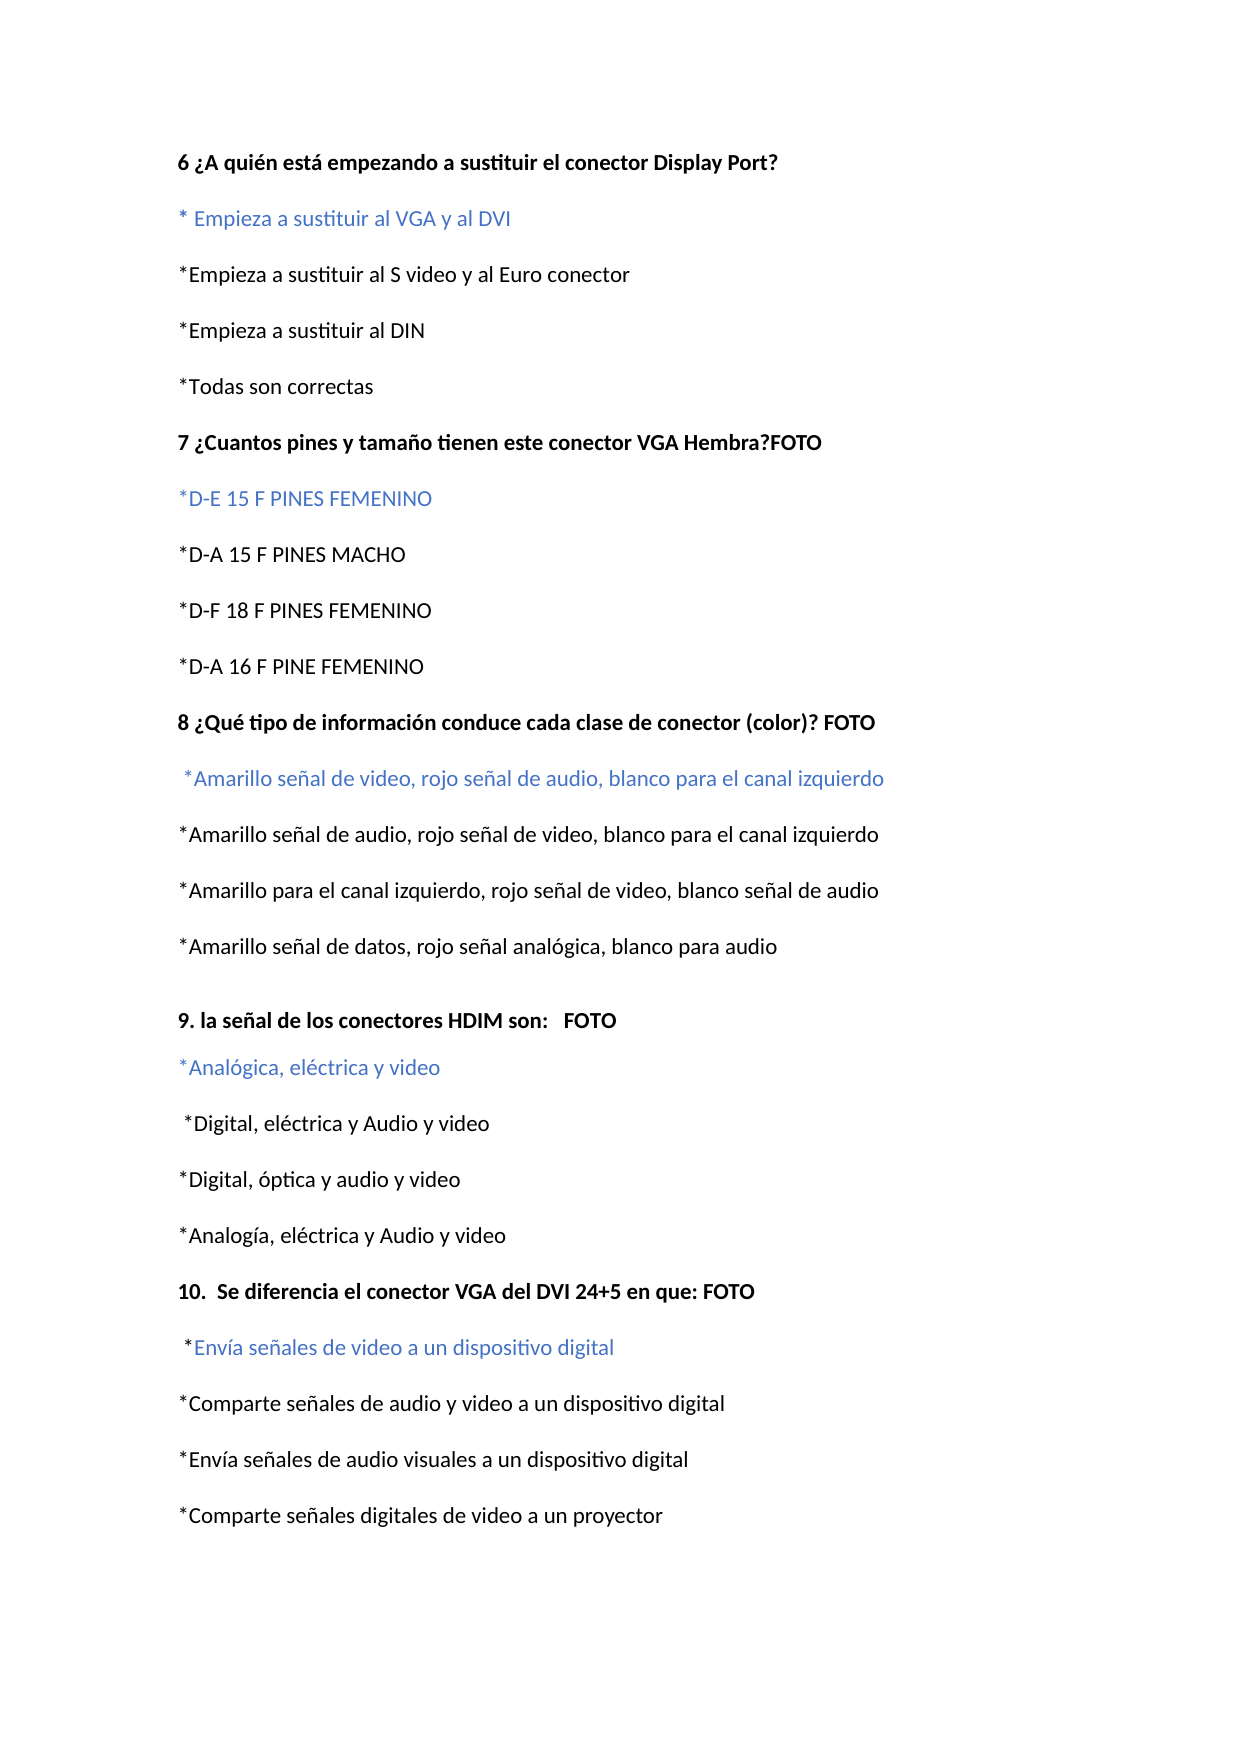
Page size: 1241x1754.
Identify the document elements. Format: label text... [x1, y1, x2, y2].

text *Envía señales de audio visuales a un dispositivo digital [177, 1445, 1063, 1473]
text *D-A 16 F PINE FEMENINO [177, 652, 1063, 680]
text *Comparte señales digitales de video a un proyector [177, 1501, 1063, 1529]
text *Amarillo señal de datos, rojo señal analógica, blanco para audio [177, 932, 1063, 960]
text *D-A 15 F PINES MACHO [177, 540, 1063, 568]
text *Digital, óptica y audio y video [177, 1165, 1063, 1193]
text 8 ¿Qué tipo de información conduce cada clase de conector (color)? FOTO [177, 708, 1063, 736]
text * Empieza a sustituir al VGA y al DVI [177, 204, 1063, 232]
text *Amarillo señal de video, rojo señal de audio, blanco para el canal izquierdo [177, 764, 1063, 792]
text *Analógica, eléctrica y video [177, 1053, 1063, 1081]
text *Empieza a sustituir al DIN [177, 316, 1063, 344]
text *Empieza a sustituir al S video y al Euro conector [177, 260, 1063, 288]
text *D-F 18 F PINES FEMENINO [177, 596, 1063, 624]
text *Todas son correctas [177, 372, 1063, 400]
text *D-E 15 F PINES FEMENINO [177, 484, 1063, 512]
text *Digital, eléctrica y Audio y video [177, 1109, 1063, 1137]
text *Analogía, eléctrica y Audio y video [177, 1221, 1063, 1249]
text *Amarillo señal de audio, rojo señal de video, blanco para el canal izquierdo [177, 820, 1063, 848]
text *Envía señales de video a un dispositivo digital [177, 1333, 1063, 1361]
text 9. la señal de los conectores HDIM son: FOTO [177, 1007, 1063, 1034]
text 7 ¿Cuantos pines y tamaño tienen este conector VGA Hembra?FOTO [177, 428, 1063, 456]
text *Comparte señales de audio y video a un dispositivo digital [177, 1389, 1063, 1417]
text 6 ¿A quién está empezando a sustituir el conector Display Port? [177, 148, 1063, 176]
text *Amarillo para el canal izquierdo, rojo señal de video, blanco señal de audio [177, 876, 1063, 904]
text 10. Se diferencia el conector VGA del DVI 24+5 en que: FOTO [177, 1277, 1063, 1305]
